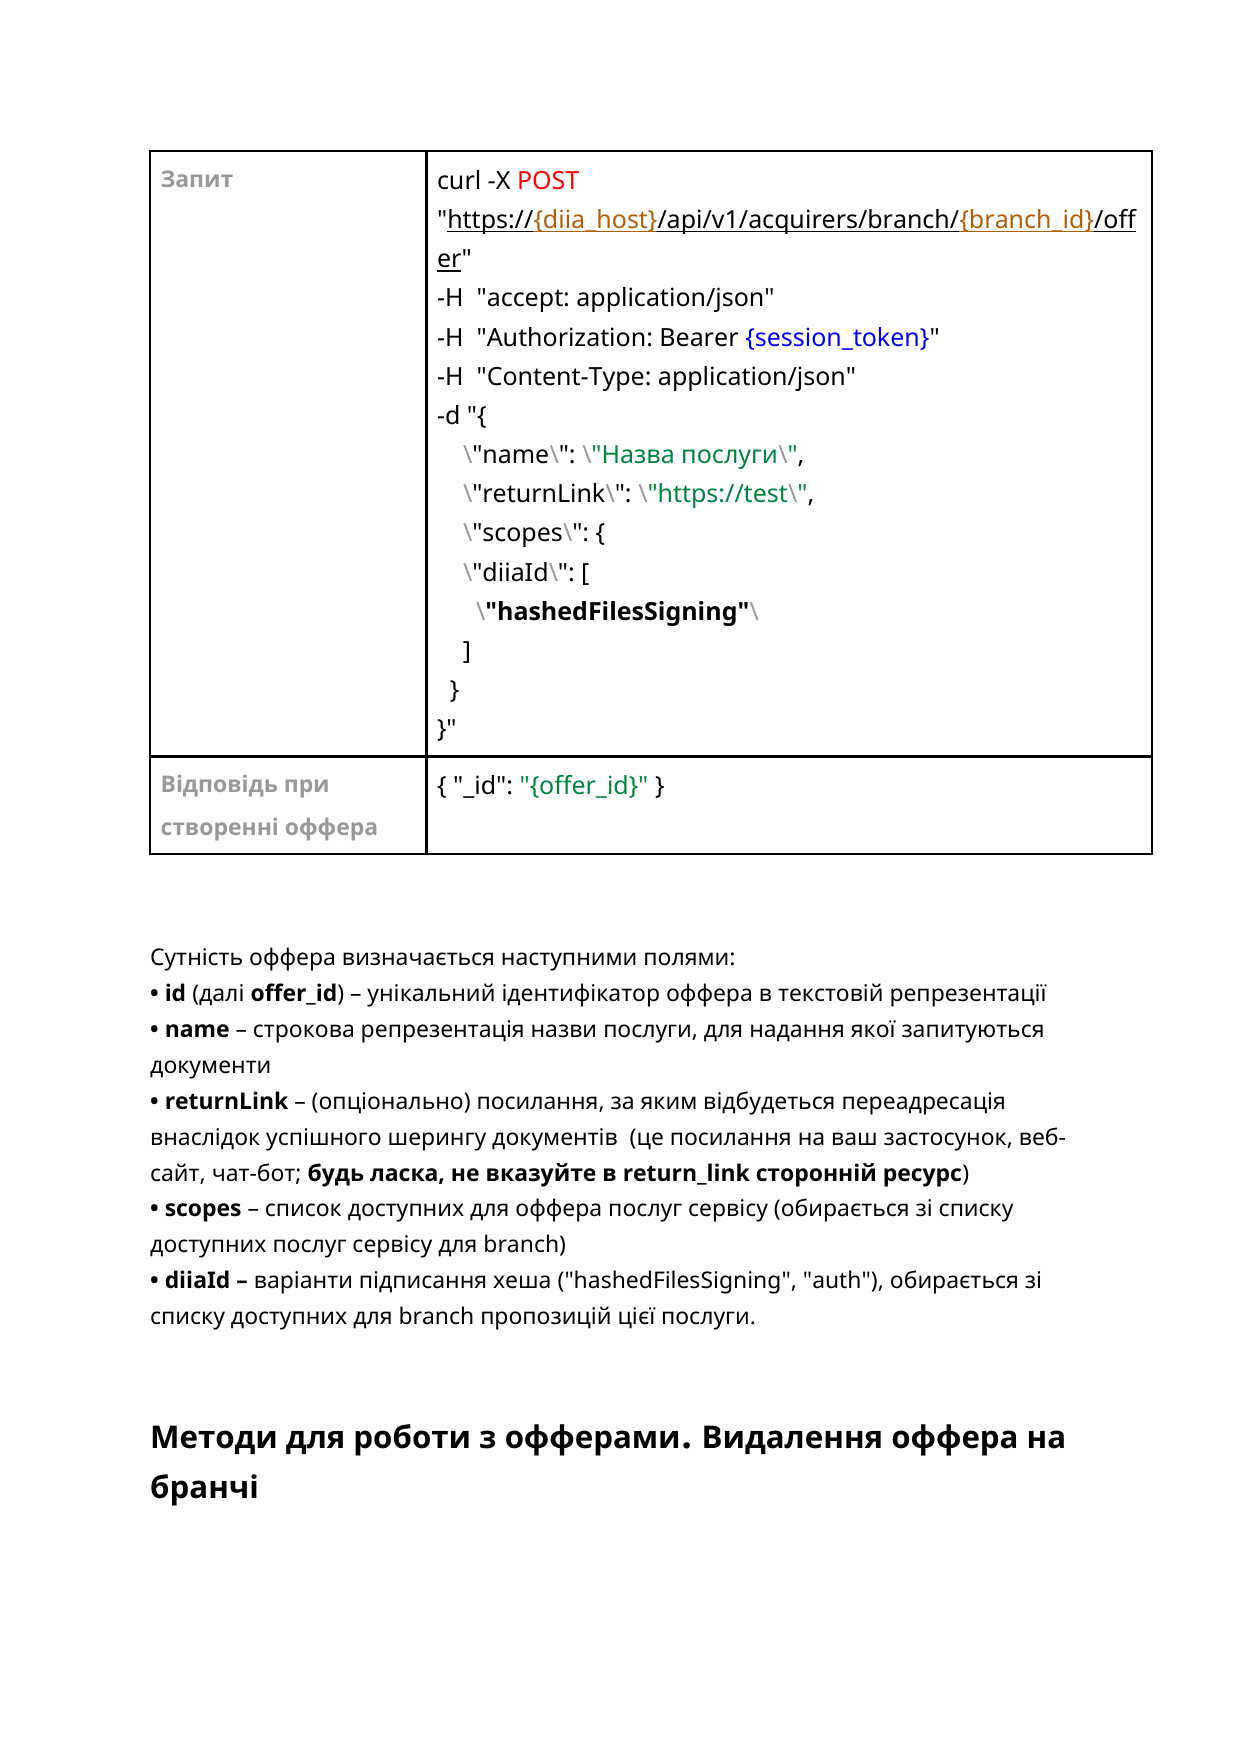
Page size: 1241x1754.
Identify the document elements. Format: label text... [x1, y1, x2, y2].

table_header Запит [151, 152, 425, 755]
text Сутність оффера визначається наступними полями: [150, 941, 1094, 972]
table_header curl -X POST "https://{diia_host}/api/v1/acquirers/branch/{branch_id}/offer" -H "accept: application/json" -H "Authorization: Bearer {session_token}" -H "Content-Type: application/json" -d "{ \"name\": \"Назва послуги\", \"returnLink\": \"https://test\", \"scopes\": { \"diiaId\": [ \"hashedFilesSigning"\ ] } }" [428, 152, 1151, 755]
table_cell { "_id": "{offer_id}" } [428, 758, 1151, 853]
text • id (далі offer_id) – унікальний ідентифікатор оффера в текстовій репрезентації [150, 977, 1094, 1008]
text • diiaId – варіанти підписання хеша ("hashedFilesSigning", "auth"), обирається зі списку доступних для branch пропозицій цієї послуги. [150, 1264, 1094, 1331]
text Методи для роботи з офферами. Видалення оффера на бранчі [150, 1408, 1094, 1508]
table_cell Відповідь при створенні оффера [151, 758, 425, 853]
text • name – строкова репрезентація назви послуги, для надання якої запитуються документи [150, 1013, 1094, 1080]
text • returnLink – (опціонально) посилання, за яким відбудеться переадресація внаслідок успішного шерингу документів (це посилання на ваш застосунок, веб-сайт, чат-бот; будь ласка, не вказуйте в return_link сторонній ресурс) [150, 1084, 1094, 1188]
text • scopes – список доступних для оффера послуг сервісу (обирається зі списку доступних послуг сервісу для branch) [150, 1192, 1094, 1259]
